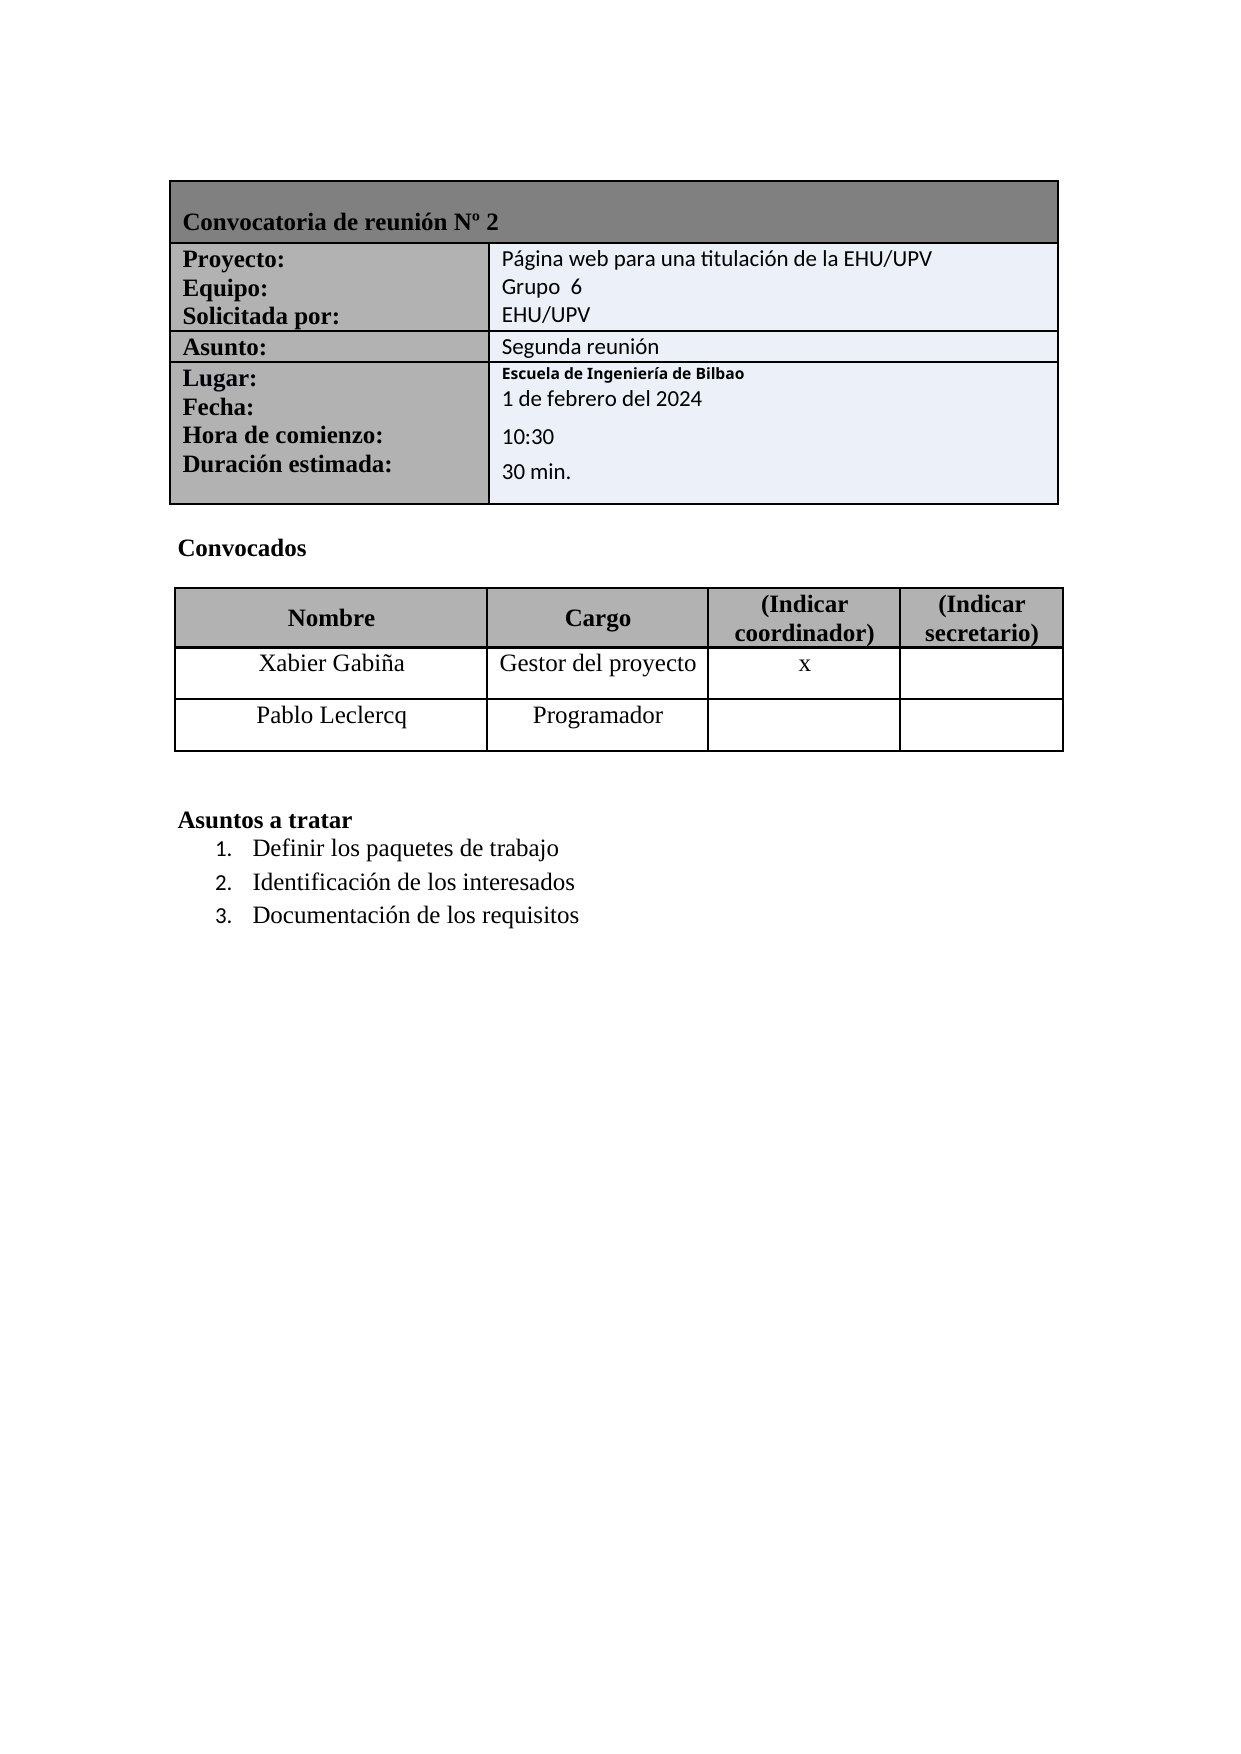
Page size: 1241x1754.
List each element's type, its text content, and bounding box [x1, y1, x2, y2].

table_cell Gestor del proyecto [488, 649, 707, 698]
table_cell Programador [488, 700, 707, 750]
table_header Nombre [176, 589, 486, 646]
list Identificación de los interesados [215, 867, 1063, 896]
table_cell [709, 700, 899, 750]
table_cell [901, 649, 1062, 698]
table_cell Página web para una titulación de la EHU/UPV Grupo 6 EHU/UPV [490, 244, 1057, 330]
list Definir los paquetes de trabajo [215, 833, 1063, 863]
text Convocados [177, 533, 1063, 562]
table_cell x [709, 649, 899, 698]
table_header Cargo [488, 589, 707, 646]
table_header Convocatoria de reunión Nº 2 [171, 182, 1057, 242]
table_header (Indicar coordinador) [709, 589, 899, 646]
list Documentación de los requisitos [215, 900, 1063, 929]
table_cell Segunda reunión [490, 332, 1057, 361]
table_cell Proyecto: Equipo: Solicitada por: [171, 244, 488, 330]
table_cell Xabier Gabiña [176, 649, 486, 698]
table_cell Lugar: Fecha: Hora de comienzo: Duración estimada: [171, 363, 488, 503]
subtitle Asuntos a tratar [177, 805, 1063, 833]
table_cell Pablo Leclercq [176, 700, 486, 750]
table_cell [901, 700, 1062, 750]
table_cell Asunto: [171, 332, 488, 361]
table_header (Indicar secretario) [901, 589, 1062, 646]
table_cell Escuela de Ingeniería de Bilbao 1 de febrero del 2024 10:30 30 min. [490, 363, 1057, 503]
